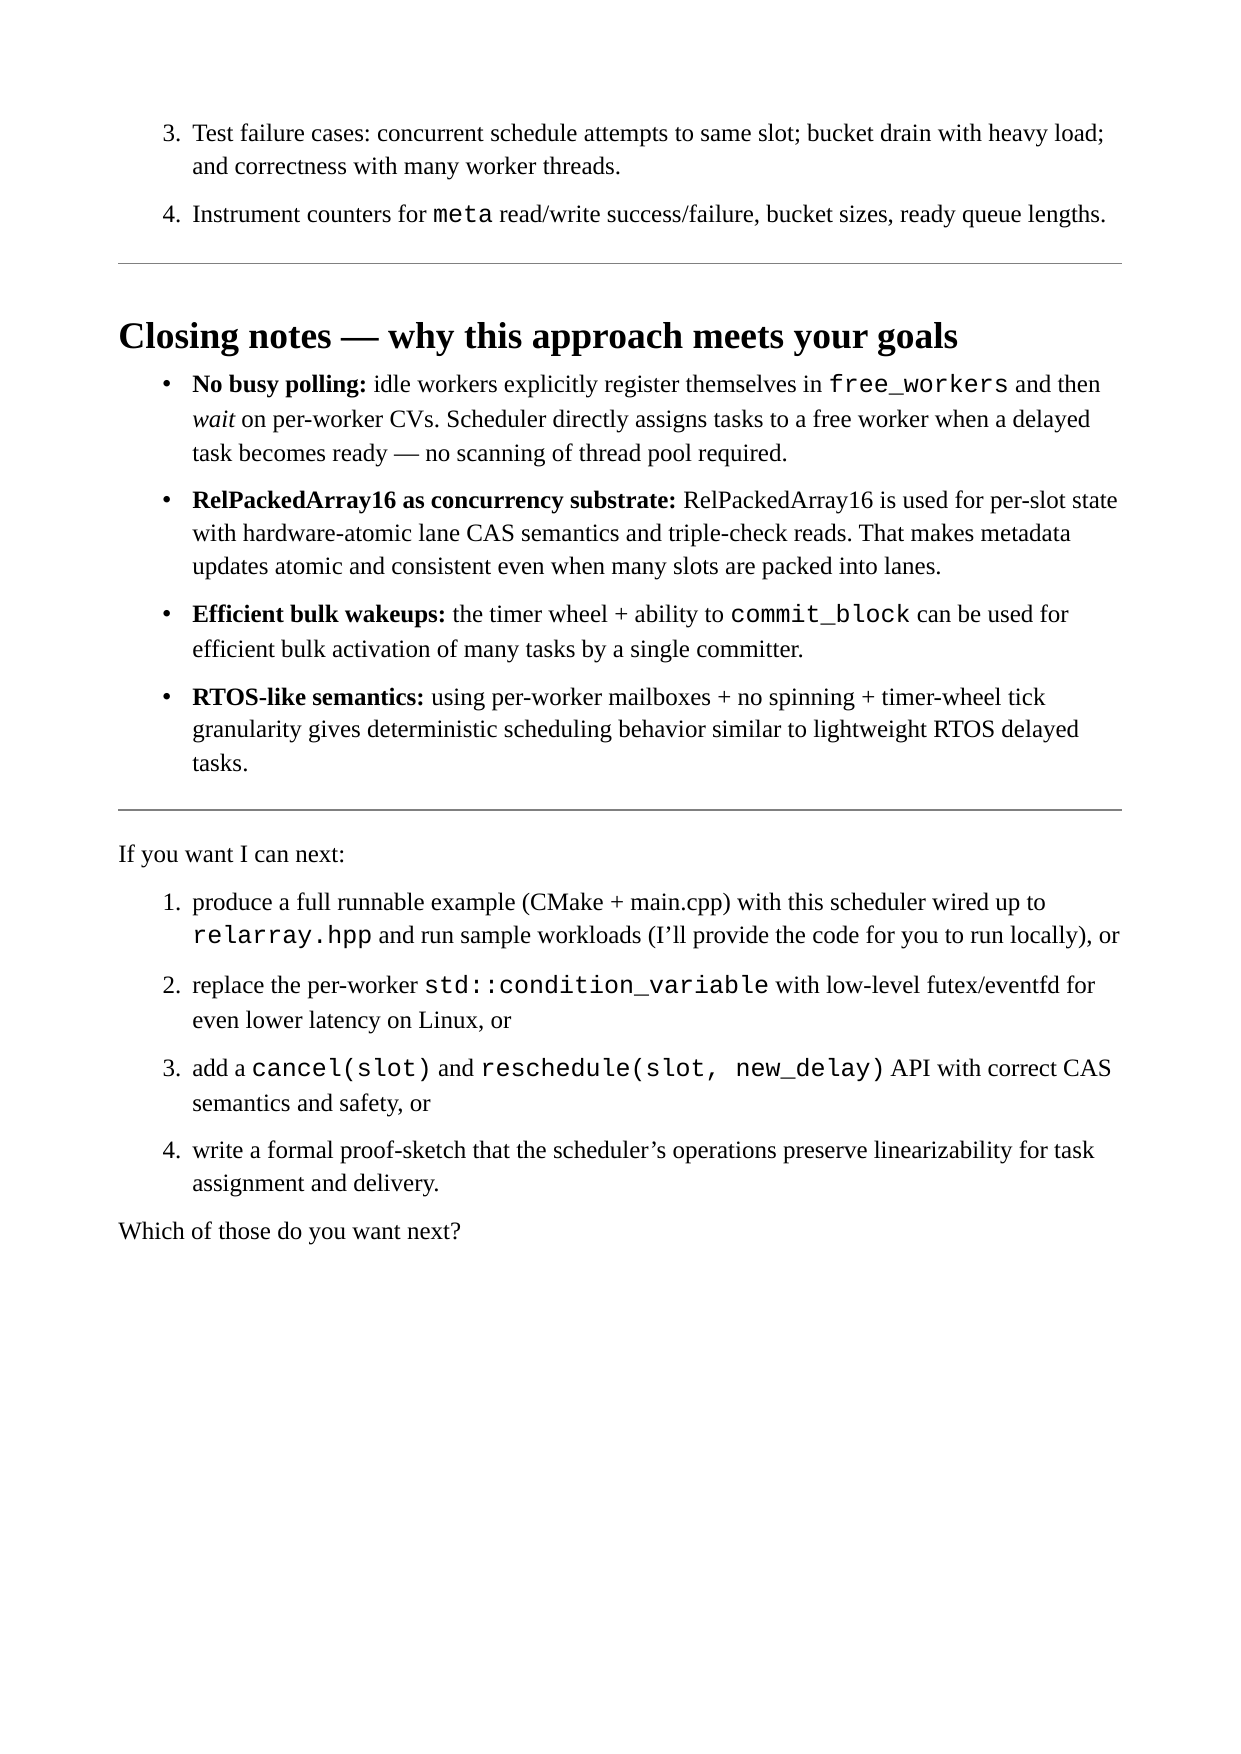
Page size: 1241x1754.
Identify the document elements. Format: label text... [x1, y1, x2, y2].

list replace the per-worker std::condition_variable with low-level futex/eventfd for even lower latency on Linux, or [162, 970, 1122, 1034]
list write a formal proof-sketch that the scheduler’s operations preserve linearizability for task assignment and delivery. [162, 1136, 1122, 1197]
list produce a full runnable example (CMake + main.cpp) with this scheduler wired up to relarray.hpp and run sample workloads (I’ll provide the code for you to run locally), or [162, 887, 1122, 951]
list Efficient bulk wakeups: the timer wheel + ability to commit_block can be used for efficient bulk activation of many tasks by a single committer. [162, 599, 1122, 663]
list Instrument counters for meta read/write success/failure, bucket sizes, ready queue lengths. [162, 199, 1122, 229]
text If you want I can next: [118, 839, 1122, 868]
list add a cancel(slot) and reschedule(slot, new_delay) API with correct CAS semantics and safety, or [162, 1053, 1122, 1117]
list No busy polling: idle workers explicitly register themselves in free_workers and then wait on per-worker CVs. Scheduler directly assigns tasks to a free worker when a delayed task becomes ready — no scanning of thread pool required. [162, 369, 1122, 466]
list RTOS-like semantics: using per-worker mailboxes + no spinning + timer-wheel tick granularity gives deterministic scheduling behavior similar to lightweight RTOS delayed tasks. [162, 682, 1122, 776]
list Test failure cases: concurrent schedule attempts to same slot; bucket drain with heavy load; and correctness with many worker threads. [162, 118, 1122, 180]
text Which of those do you want next? [118, 1216, 1122, 1245]
list RelPackedArray16 as concurrency substrate: RelPackedArray16 is used for per-slot state with hardware-atomic lane CAS semantics and triple-check reads. That makes metadata updates atomic and consistent even when many slots are packed into lanes. [162, 485, 1122, 580]
subtitle Closing notes — why this approach meets your goals [118, 314, 1122, 357]
